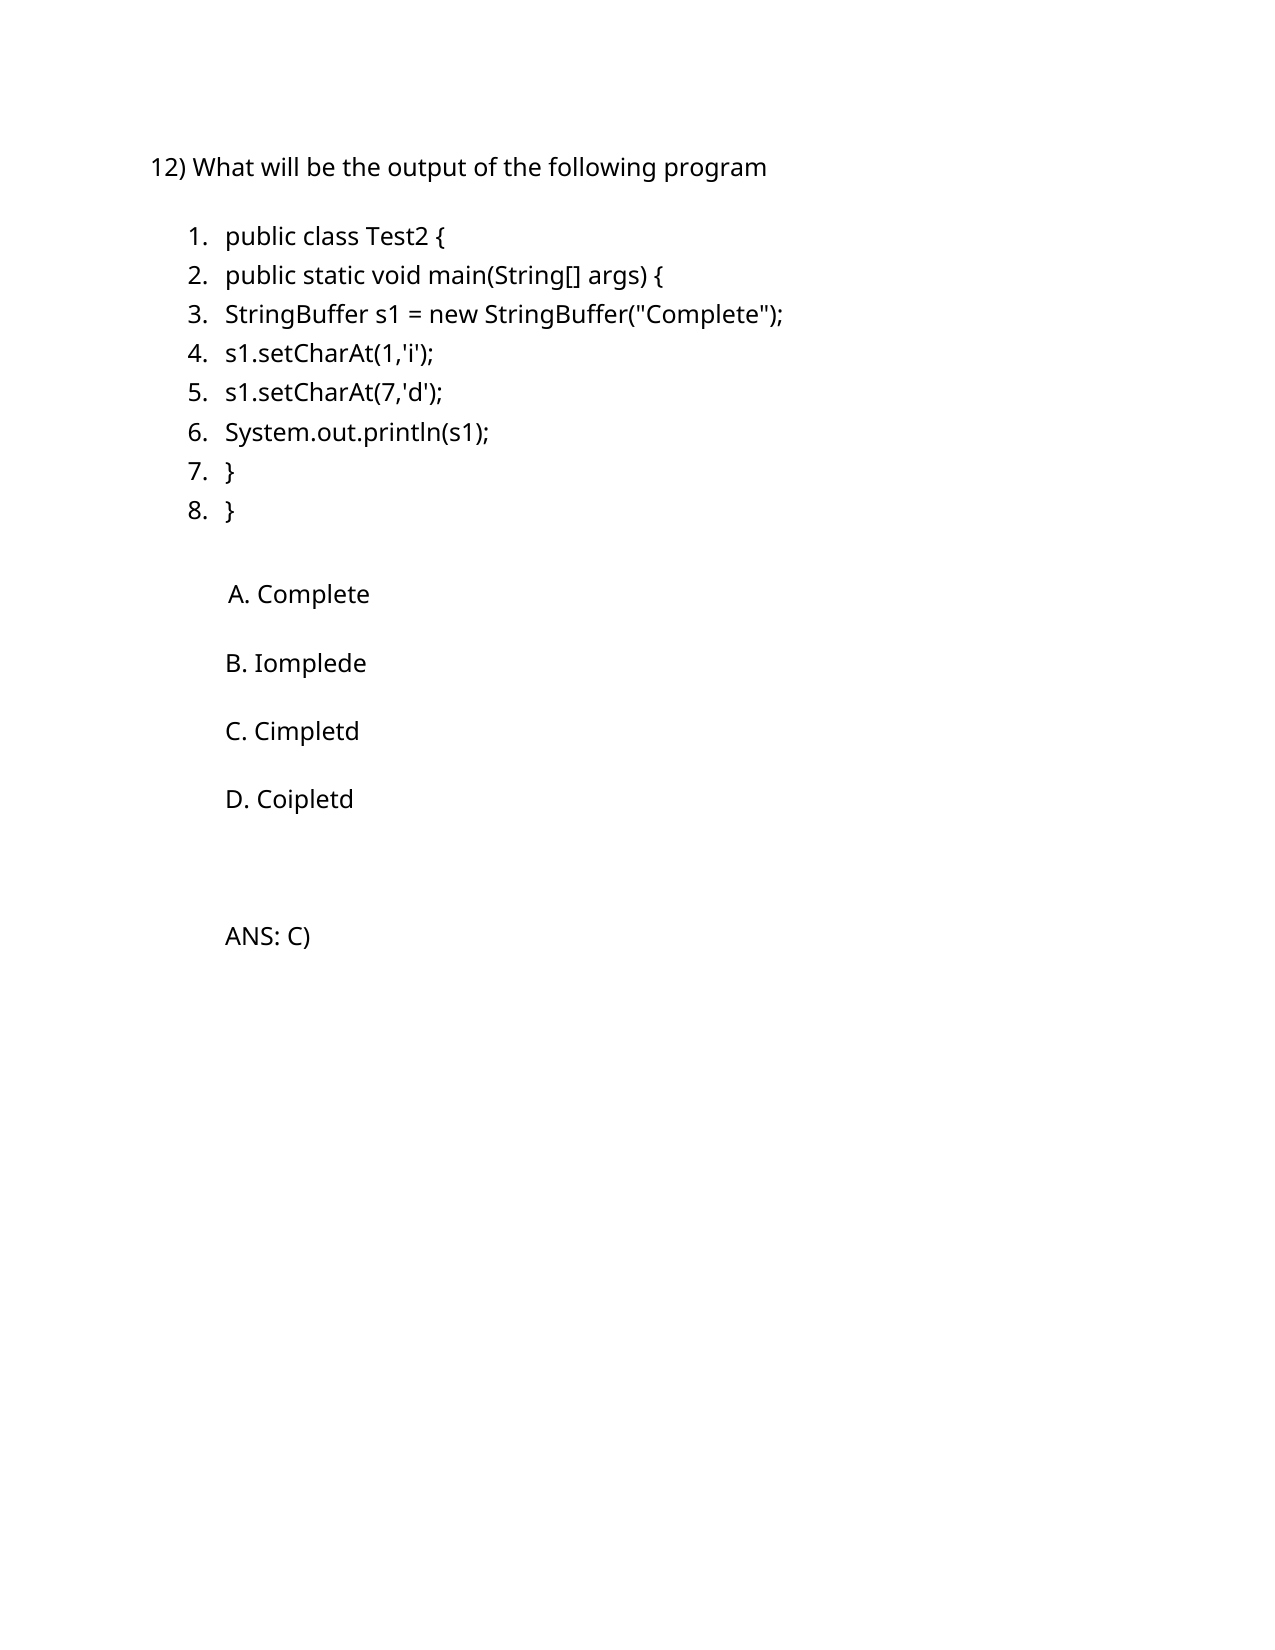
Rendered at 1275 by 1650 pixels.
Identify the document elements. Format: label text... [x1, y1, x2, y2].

text D. Coipletd [225, 782, 1125, 816]
list public class Test2 { [187, 218, 1125, 252]
list } [187, 453, 1125, 487]
list System.out.println(s1); [187, 414, 1125, 448]
list s1.setCharAt(1,'i'); [187, 336, 1125, 370]
list StringBuffer s1 = new StringBuffer("Complete"); [187, 297, 1125, 331]
text B. Iomplede [225, 645, 1125, 679]
list s1.setCharAt(7,'d'); [187, 375, 1125, 409]
text 12) What will be the output of the following program [150, 150, 1125, 184]
list public static void main(String[] args) { [187, 257, 1125, 292]
text C. Cimpletd [225, 714, 1125, 748]
list } [187, 492, 1125, 527]
text ANS: C) [225, 919, 1125, 953]
text A. Complete [150, 577, 1125, 611]
